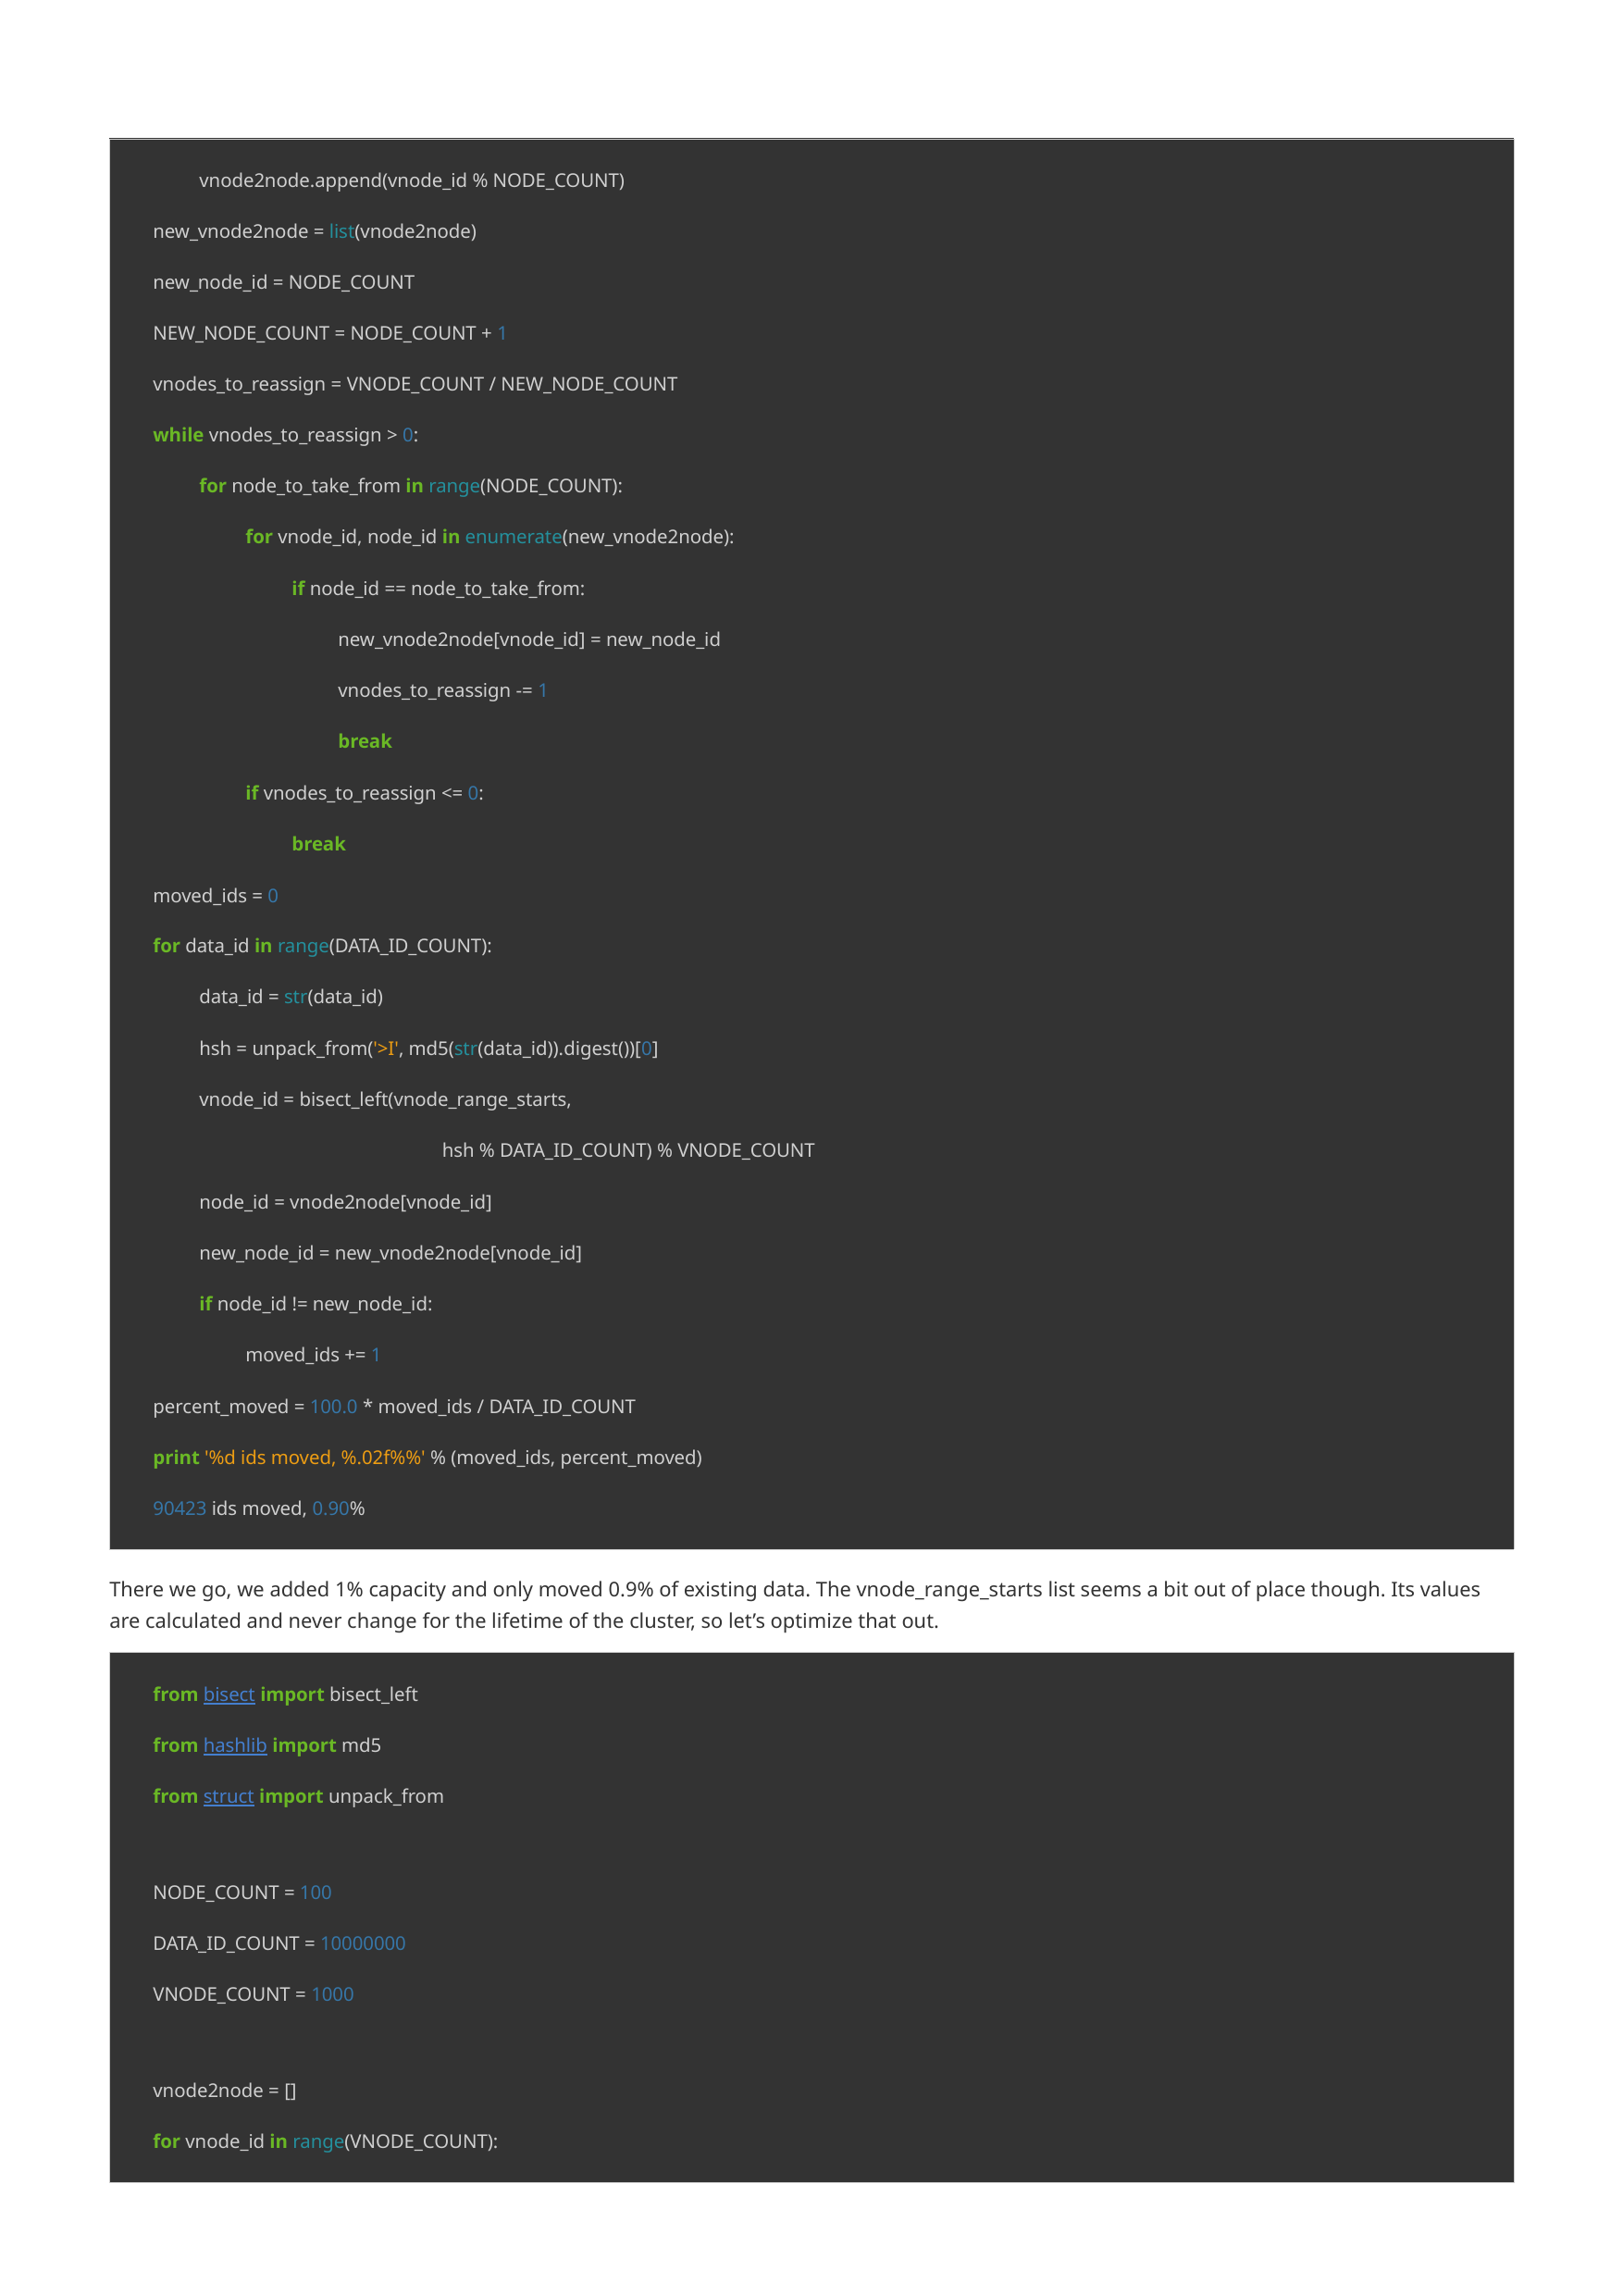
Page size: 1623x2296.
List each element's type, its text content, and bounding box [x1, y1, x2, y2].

text NEW_NODE_COUNT = NODE_COUNT + 1 [110, 291, 1514, 341]
text for data_id in range(DATA_ID_COUNT): [110, 904, 1514, 955]
text hsh % DATA_ID_COUNT) % VNODE_COUNT [110, 1108, 1514, 1160]
text vnode2node.append(vnode_id % NODE_COUNT) [110, 140, 1514, 190]
text percent_moved = 100.0 * moved_ids / DATA_ID_COUNT [110, 1364, 1514, 1415]
text NODE_COUNT = 100 [110, 1850, 1514, 1901]
text from bisect import bisect_left [110, 1653, 1514, 1703]
text vnodes_to_reassign -= 1 [110, 649, 1514, 700]
text for node_to_take_from in range(NODE_COUNT): [110, 443, 1514, 494]
text from hashlib import md5 [110, 1703, 1514, 1754]
text new_vnode2node = list(vnode2node) [110, 190, 1514, 241]
text break [110, 700, 1514, 751]
text if node_id == node_to_take_from: [110, 546, 1514, 597]
text VNODE_COUNT = 1000 [110, 1952, 1514, 2003]
text if node_id != new_node_id: [110, 1261, 1514, 1313]
text data_id = str(data_id) [110, 955, 1514, 1006]
text hsh = unpack_from('>I', md5(str(data_id)).digest())[0] [110, 1006, 1514, 1057]
text 90423 ids moved, 0.90% [110, 1466, 1514, 1549]
text node_id = vnode2node[vnode_id] [110, 1160, 1514, 1210]
text for vnode_id, node_id in enumerate(new_vnode2node): [110, 494, 1514, 546]
text new_node_id = NODE_COUNT [110, 241, 1514, 291]
text from struct import unpack_from [110, 1754, 1514, 1805]
text break [110, 801, 1514, 853]
text vnodes_to_reassign = VNODE_COUNT / NEW_NODE_COUNT [110, 341, 1514, 392]
text print '%d ids moved, %.02f%%' % (moved_ids, percent_moved) [110, 1415, 1514, 1466]
text moved_ids = 0 [110, 853, 1514, 904]
text if vnodes_to_reassign <= 0: [110, 751, 1514, 801]
text new_vnode2node[vnode_id] = new_node_id [110, 597, 1514, 649]
text vnode_id = bisect_left(vnode_range_starts, [110, 1057, 1514, 1108]
text moved_ids += 1 [110, 1313, 1514, 1364]
text while vnodes_to_reassign > 0: [110, 392, 1514, 443]
text vnode2node = [] [110, 2048, 1514, 2099]
text DATA_ID_COUNT = 10000000 [110, 1901, 1514, 1952]
text There we go, we added 1% capacity and only moved 0.9% of existing data. The vnode_range_starts list seems a bit out of place though. Its values are calculated and never change for the lifetime of the cluster, so let’s optimize that out. [109, 1574, 1514, 1633]
text new_node_id = new_vnode2node[vnode_id] [110, 1210, 1514, 1261]
text for vnode_id in range(VNODE_COUNT): [110, 2099, 1514, 2182]
